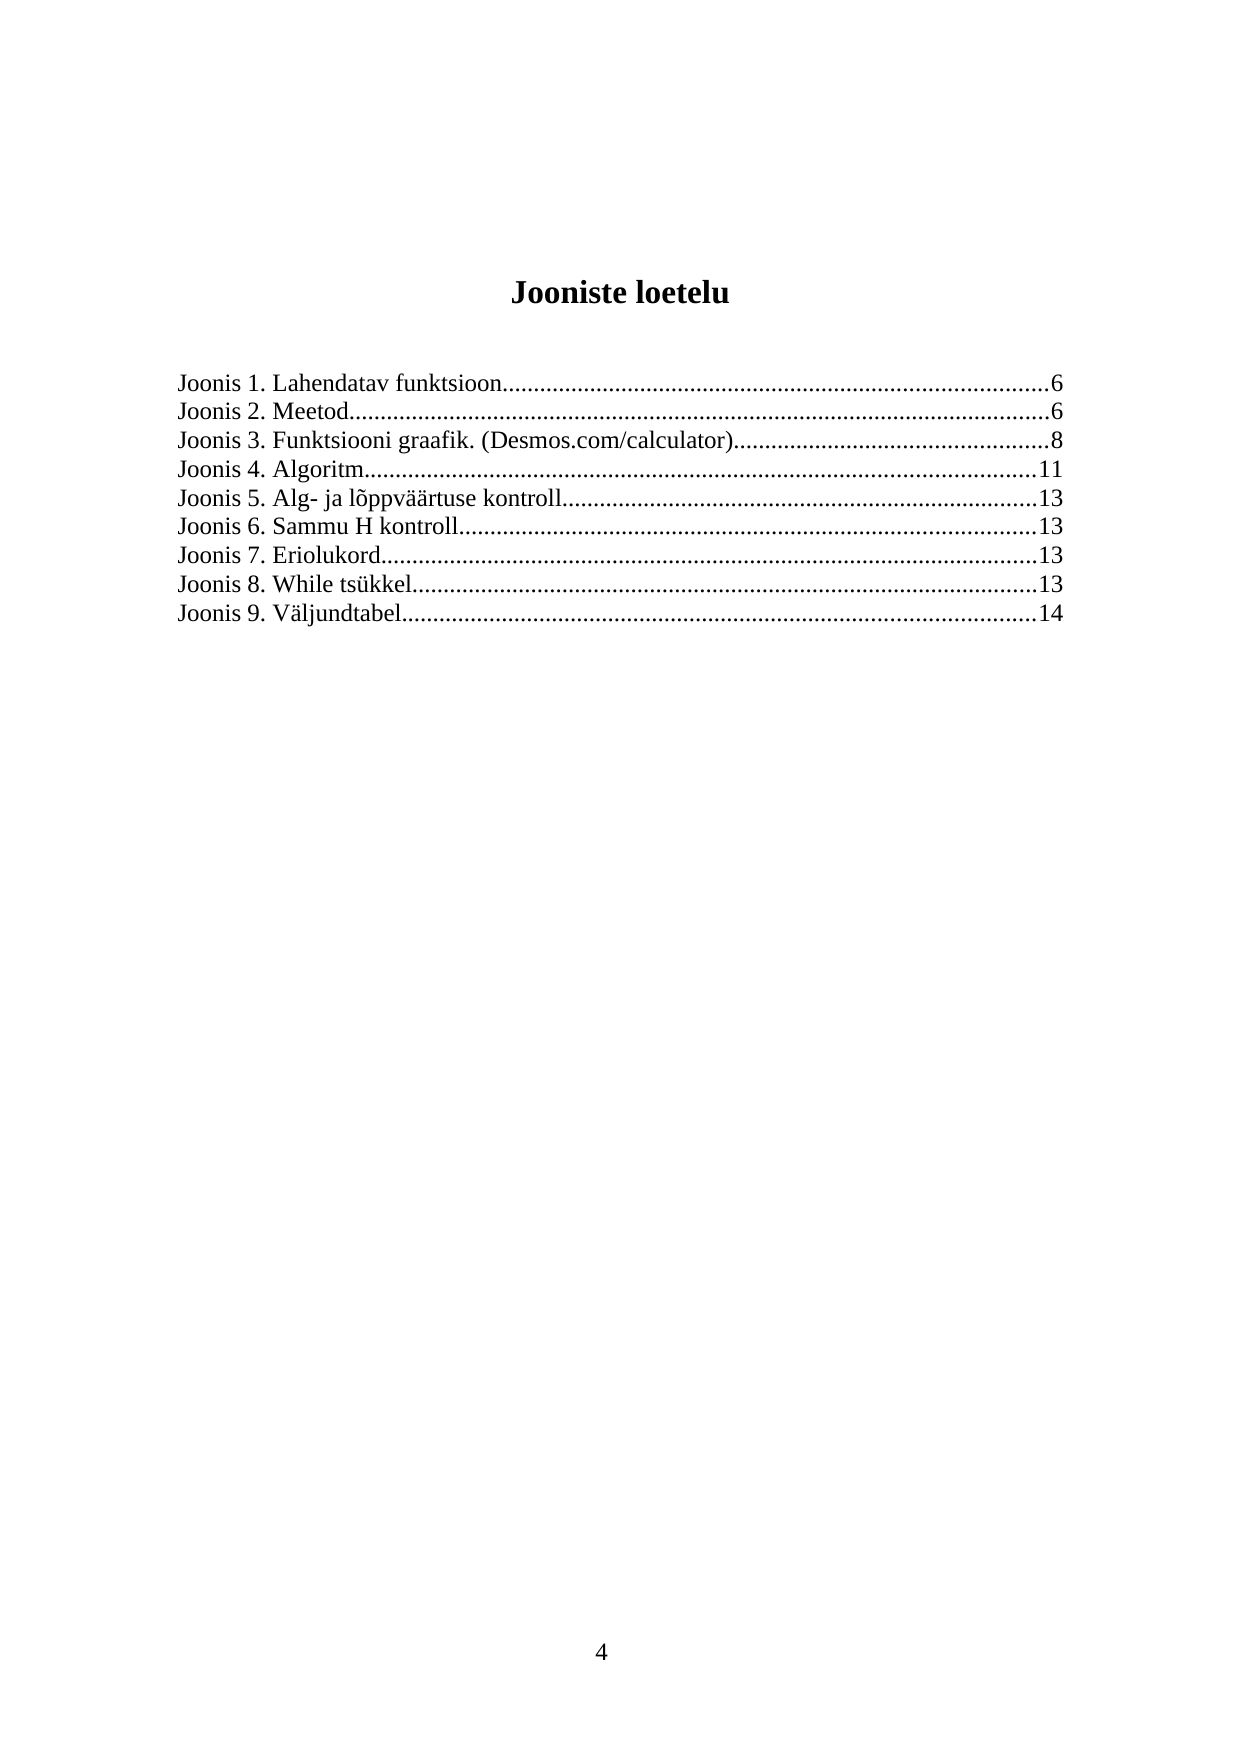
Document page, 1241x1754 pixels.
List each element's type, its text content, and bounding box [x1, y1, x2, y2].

text Joonis 1. Lahendatav funktsioon 6 [177, 368, 1063, 396]
text Joonis 5. Alg- ja lõppväärtuse kontroll. 13 [177, 483, 1063, 511]
text Joonis 9. Väljundtabel. 14 [177, 598, 1063, 626]
text Joonis 2. Meetod. 6 [177, 396, 1063, 425]
text Joonis 7. Eriolukord. 13 [177, 540, 1063, 569]
text Joonis 3. Funktsiooni graafik. (Desmos.com/calculator) 8 [177, 425, 1063, 454]
subtitle Jooniste loetelu [177, 273, 1063, 311]
text Joonis 6. Sammu H kontroll. 13 [177, 511, 1063, 540]
text Joonis 8. While tsükkel. 13 [177, 569, 1063, 598]
text Joonis 4. Algoritm. 11 [177, 454, 1063, 483]
